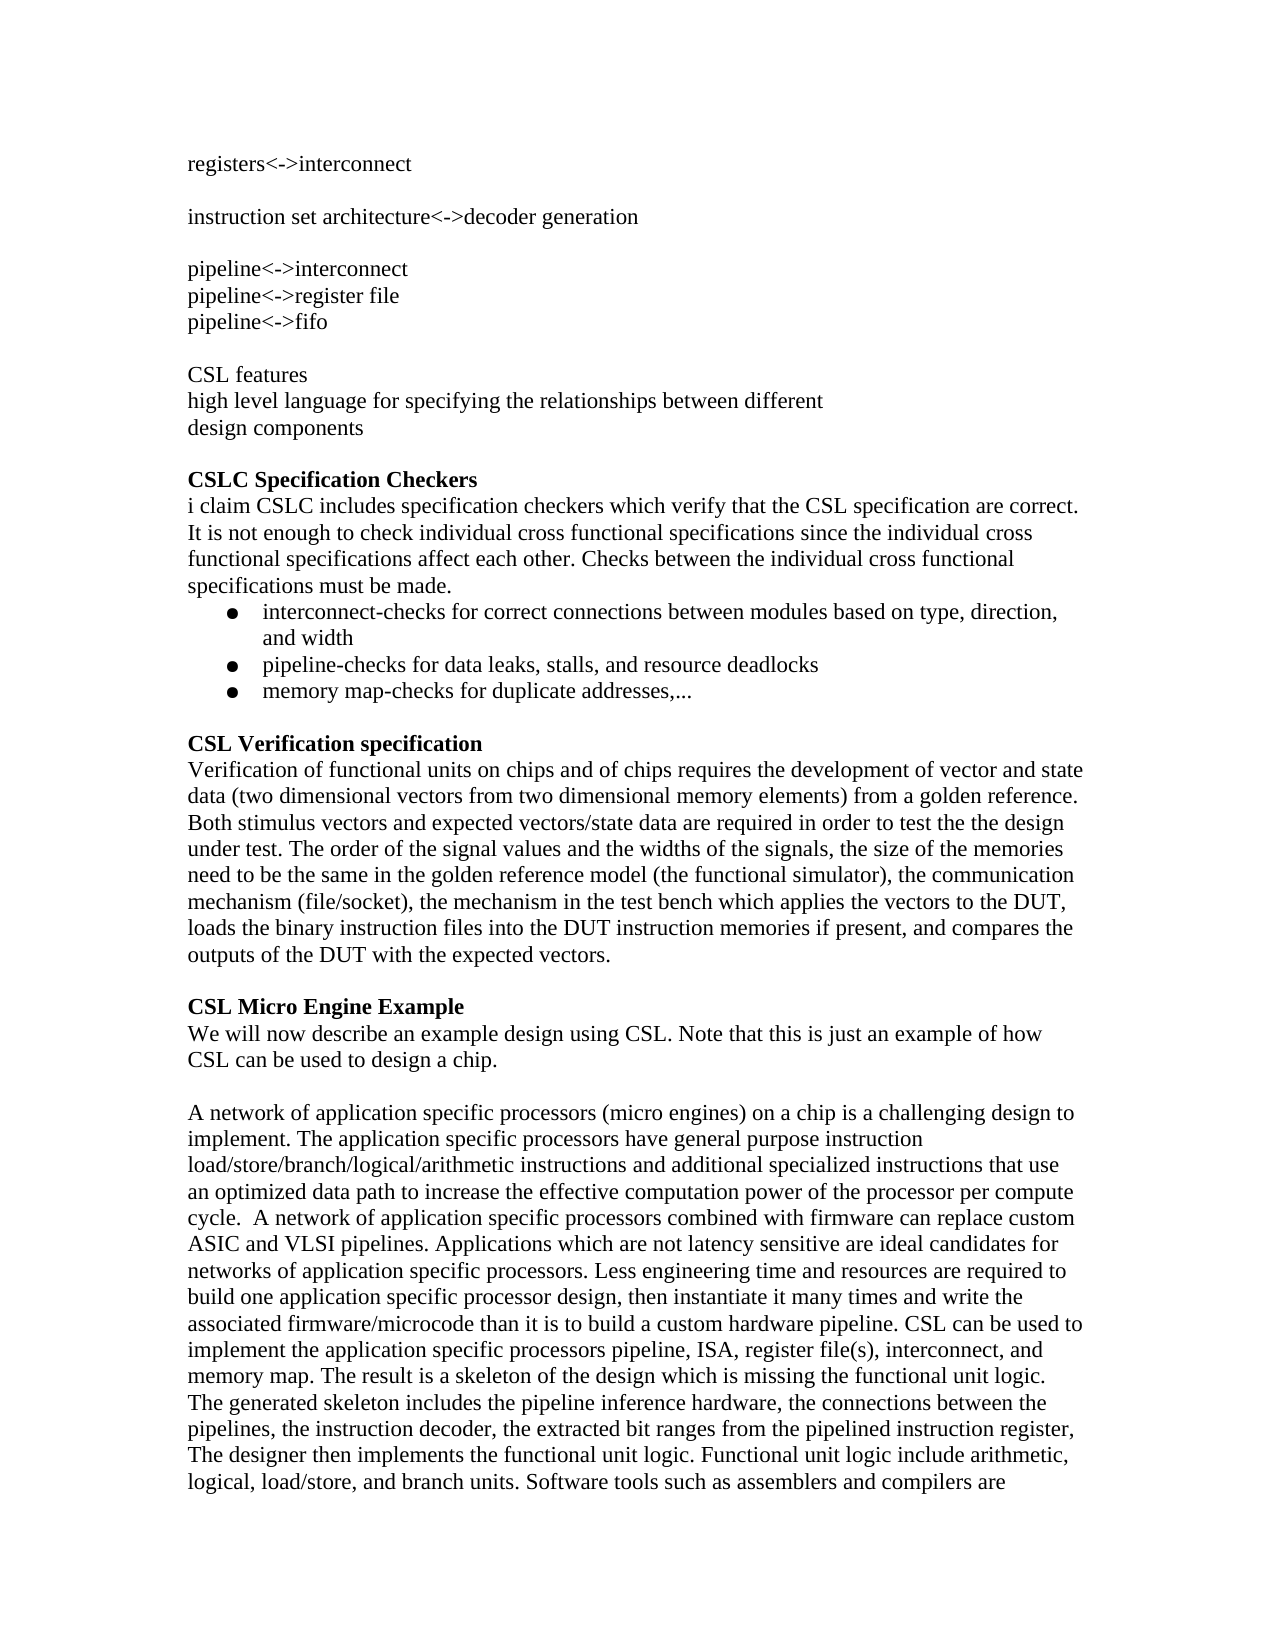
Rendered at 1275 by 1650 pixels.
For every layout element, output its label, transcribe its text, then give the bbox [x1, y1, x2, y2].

text design components [187, 413, 1087, 440]
text A network of application specific processors (micro engines) on a chip is a challenging design to implement. The application specific processors have general purpose instruction load/store/branch/logical/arithmetic instructions and additional specialized instructions that use an optimized data path to increase the effective computation power of the processor per compute cycle. A network of application specific processors combined with firmware can replace custom ASIC and VLSI pipelines. Applications which are not latency sensitive are ideal candidates for networks of application specific processors. Less engineering time and resources are required to build one application specific processor design, then instantiate it many times and write the associated firmware/microcode than it is to build a custom hardware pipeline. CSL can be used to implement the application specific processors pipeline, ISA, register file(s), interconnect, and memory map. The result is a skeleton of the design which is missing the functional unit logic. The generated skeleton includes the pipeline inference hardware, the connections between the pipelines, the instruction decoder, the extracted bit ranges from the pipelined instruction register, The designer then implements the functional unit logic. Functional unit logic include arithmetic, logical, load/store, and branch units. Software tools such as assemblers and compilers are [187, 1099, 1087, 1494]
text CSL Micro Engine Example [187, 993, 1087, 1020]
text high level language for specifying the relationships between different [187, 387, 1087, 413]
text We will now describe an example design using CSL. Note that this is just an example of how CSL can be used to design a chip. [187, 1020, 1087, 1072]
text pipeline<->register file [187, 282, 1087, 308]
text i claim CSLC includes specification checkers which verify that the CSL specification are correct. It is not enough to check individual cross functional specifications since the individual cross functional specifications affect each other. Checks between the individual cross functional specifications must be made. [187, 493, 1087, 598]
list memory map-checks for duplicate addresses,... [225, 677, 1087, 703]
text CSLC Specification Checkers [187, 466, 1087, 493]
text pipeline<->fifo [187, 308, 1087, 334]
text registers<->interconnect [187, 150, 1087, 176]
text CSL features [187, 361, 1087, 387]
text CSL Verification specification [187, 730, 1087, 756]
text instruction set architecture<->decoder generation [187, 203, 1087, 229]
text Verification of functional units on chips and of chips requires the development of vector and state data (two dimensional vectors from two dimensional memory elements) from a golden reference. Both stimulus vectors and expected vectors/state data are required in order to test the the design under test. The order of the signal values and the widths of the signals, the size of the memories need to be the same in the golden reference model (the functional simulator), the communication mechanism (file/socket), the mechanism in the test bench which applies the vectors to the DUT, loads the binary instruction files into the DUT instruction memories if present, and compares the outputs of the DUT with the expected vectors. [187, 756, 1087, 967]
text pipeline<->interconnect [187, 255, 1087, 282]
list interconnect-checks for correct connections between modules based on type, direction, and width [225, 598, 1087, 651]
list pipeline-checks for data leaks, stalls, and resource deadlocks [225, 651, 1087, 677]
